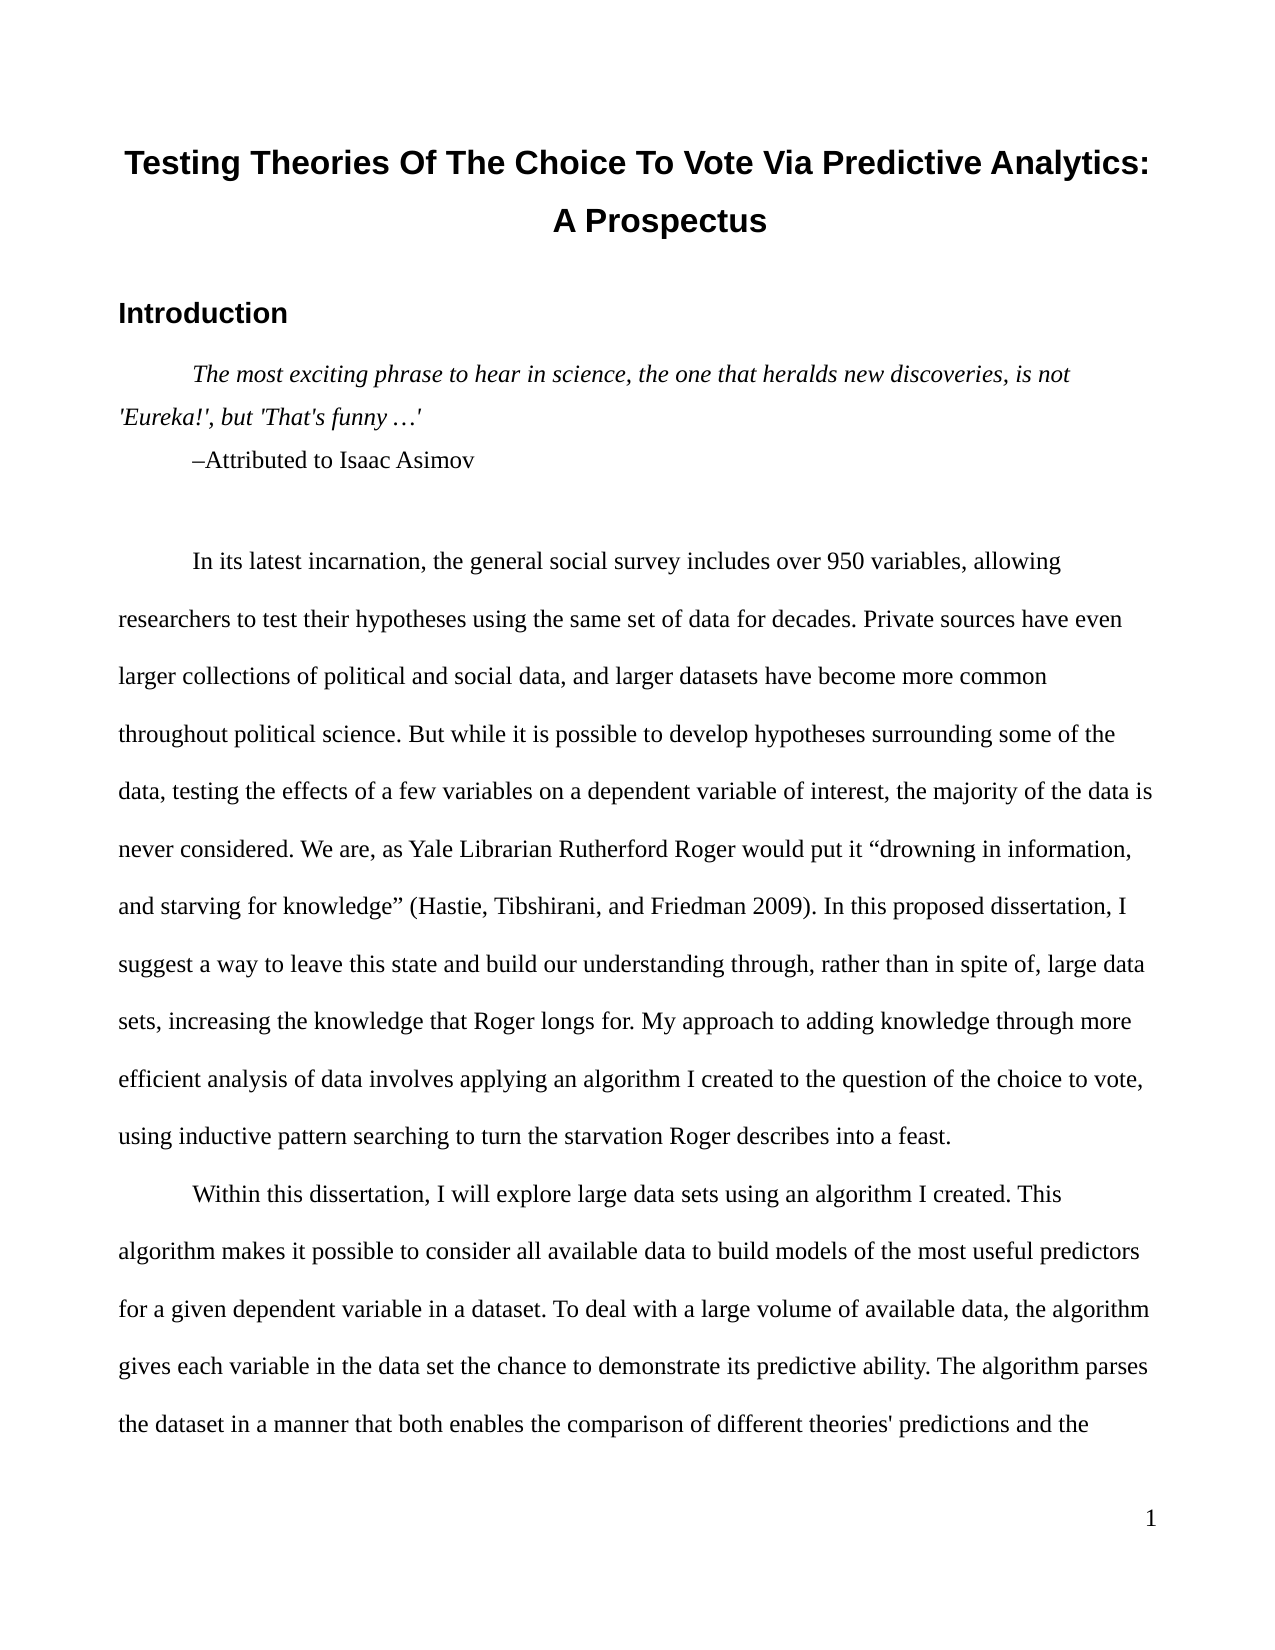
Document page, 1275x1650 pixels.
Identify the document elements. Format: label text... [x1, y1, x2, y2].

subtitle Testing Theories Of The Choice To Vote Via Predictive Analytics: A Prospectus [118, 143, 1157, 240]
text In its latest incarnation, the general social survey includes over 950 variables, allowing researchers to test their hypotheses using the same set of data for decades. Private sources have even larger collections of political and social data, and larger datasets have become more common throughout political science. But while it is possible to develop hypotheses surrounding some of the data, testing the effects of a few variables on a dependent variable of interest, the majority of the data is never considered. We are, as Yale Librarian Rutherford Roger would put it “drowning in information, and starving for knowledge” (Hastie, Tibshirani, and Friedman 2009). In this proposed dissertation, I suggest a way to leave this state and build our understanding through, rather than in spite of, large data sets, increasing the knowledge that Roger longs for. My approach to adding knowledge through more efficient analysis of data involves applying an algorithm I created to the question of the choice to vote, using inductive pattern searching to turn the starvation Roger describes into a feast. [118, 546, 1157, 1150]
text The most exciting phrase to hear in science, the one that heralds new discoveries, is not 'Eureka!', but 'That's funny …' [118, 359, 1157, 431]
text –Attributed to Isaac Asimov [118, 446, 1157, 474]
subtitle Introduction [118, 296, 1157, 330]
text Within this dissertation, I will explore large data sets using an algorithm I created. This algorithm makes it possible to consider all available data to build models of the most useful predictors for a given dependent variable in a dataset. To deal with a large volume of available data, the algorithm gives each variable in the data set the chance to demonstrate its predictive ability. The algorithm parses the dataset in a manner that both enables the comparison of different theories' predictions and the [118, 1179, 1157, 1437]
